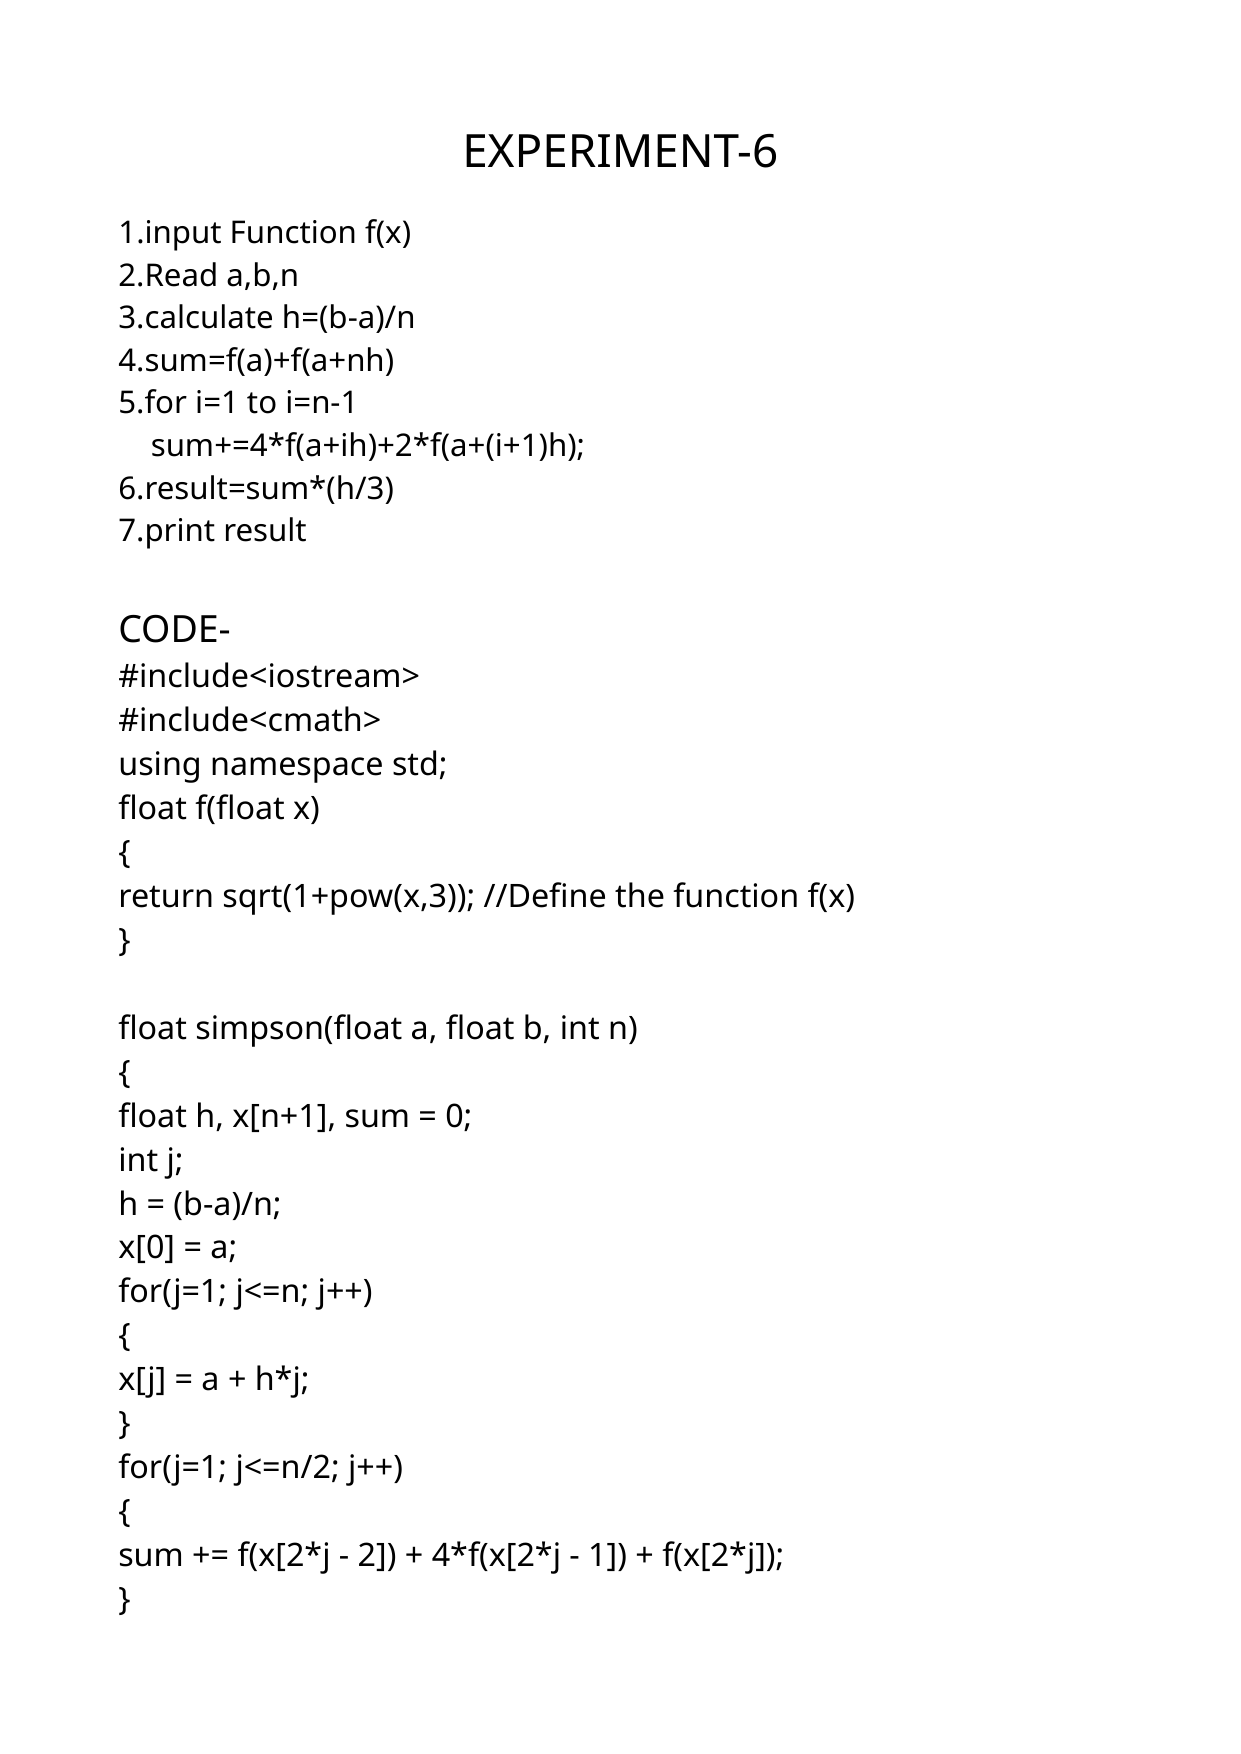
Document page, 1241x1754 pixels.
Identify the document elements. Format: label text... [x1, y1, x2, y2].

text #include<iostream> [118, 653, 1122, 697]
text { [118, 1312, 1122, 1356]
text float simpson(float a, float b, int n) [118, 1004, 1122, 1048]
text float f(float x) [118, 785, 1122, 829]
text 6.result=sum*(h/3) [118, 466, 1122, 508]
text { [118, 1488, 1122, 1532]
text sum+=4*f(a+ih)+2*f(a+(i+1)h); [118, 423, 1122, 466]
text CODE- [118, 602, 1122, 653]
text 1.input Function f(x) [118, 210, 1122, 253]
text 5.for i=1 to i=n-1 [118, 380, 1122, 423]
text for(j=1; j<=n; j++) [118, 1268, 1122, 1312]
text 7.print result [118, 508, 1122, 551]
text h = (b-a)/n; [118, 1180, 1122, 1224]
text using namespace std; [118, 741, 1122, 785]
text } [118, 1400, 1122, 1444]
text for(j=1; j<=n/2; j++) [118, 1444, 1122, 1488]
text float h, x[n+1], sum = 0; [118, 1092, 1122, 1136]
text { [118, 1048, 1122, 1092]
text sum += f(x[2*j - 2]) + 4*f(x[2*j - 1]) + f(x[2*j]); [118, 1532, 1122, 1576]
text x[j] = a + h*j; [118, 1356, 1122, 1400]
text { [118, 829, 1122, 873]
text 3.calculate h=(b-a)/n [118, 295, 1122, 338]
text 2.Read a,b,n [118, 253, 1122, 295]
text } [118, 917, 1122, 961]
text return sqrt(1+pow(x,3)); //Define the function f(x) [118, 873, 1122, 917]
text 4.sum=f(a)+f(a+nh) [118, 338, 1122, 380]
text } [118, 1576, 1122, 1620]
text x[0] = a; [118, 1224, 1122, 1268]
text int j; [118, 1136, 1122, 1180]
text #include<cmath> [118, 697, 1122, 741]
